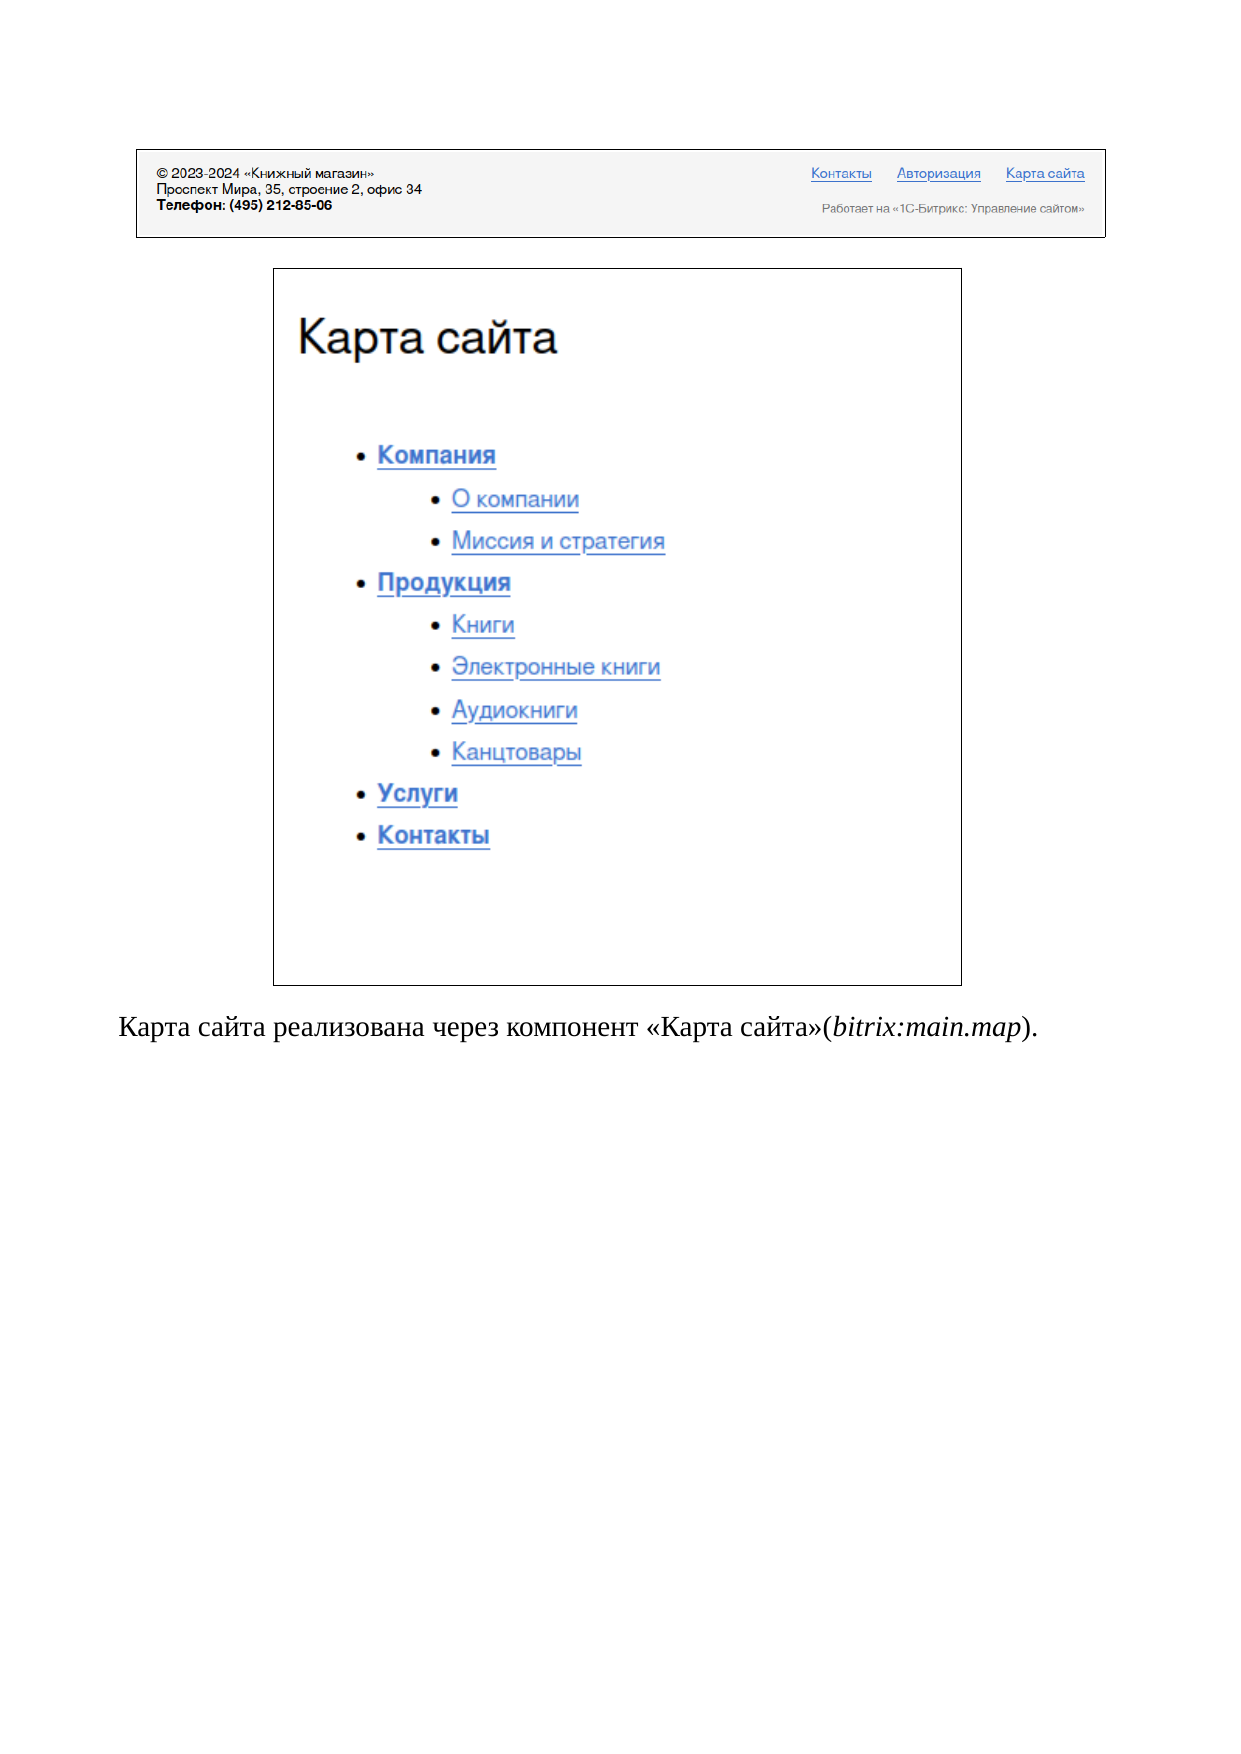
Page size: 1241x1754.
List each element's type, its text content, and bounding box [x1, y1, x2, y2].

picture [275, 270, 959, 982]
text Карта сайта реализована через компонент «Карта сайта»(bitrix:main.map). [118, 1009, 1122, 1042]
picture [139, 152, 1103, 235]
